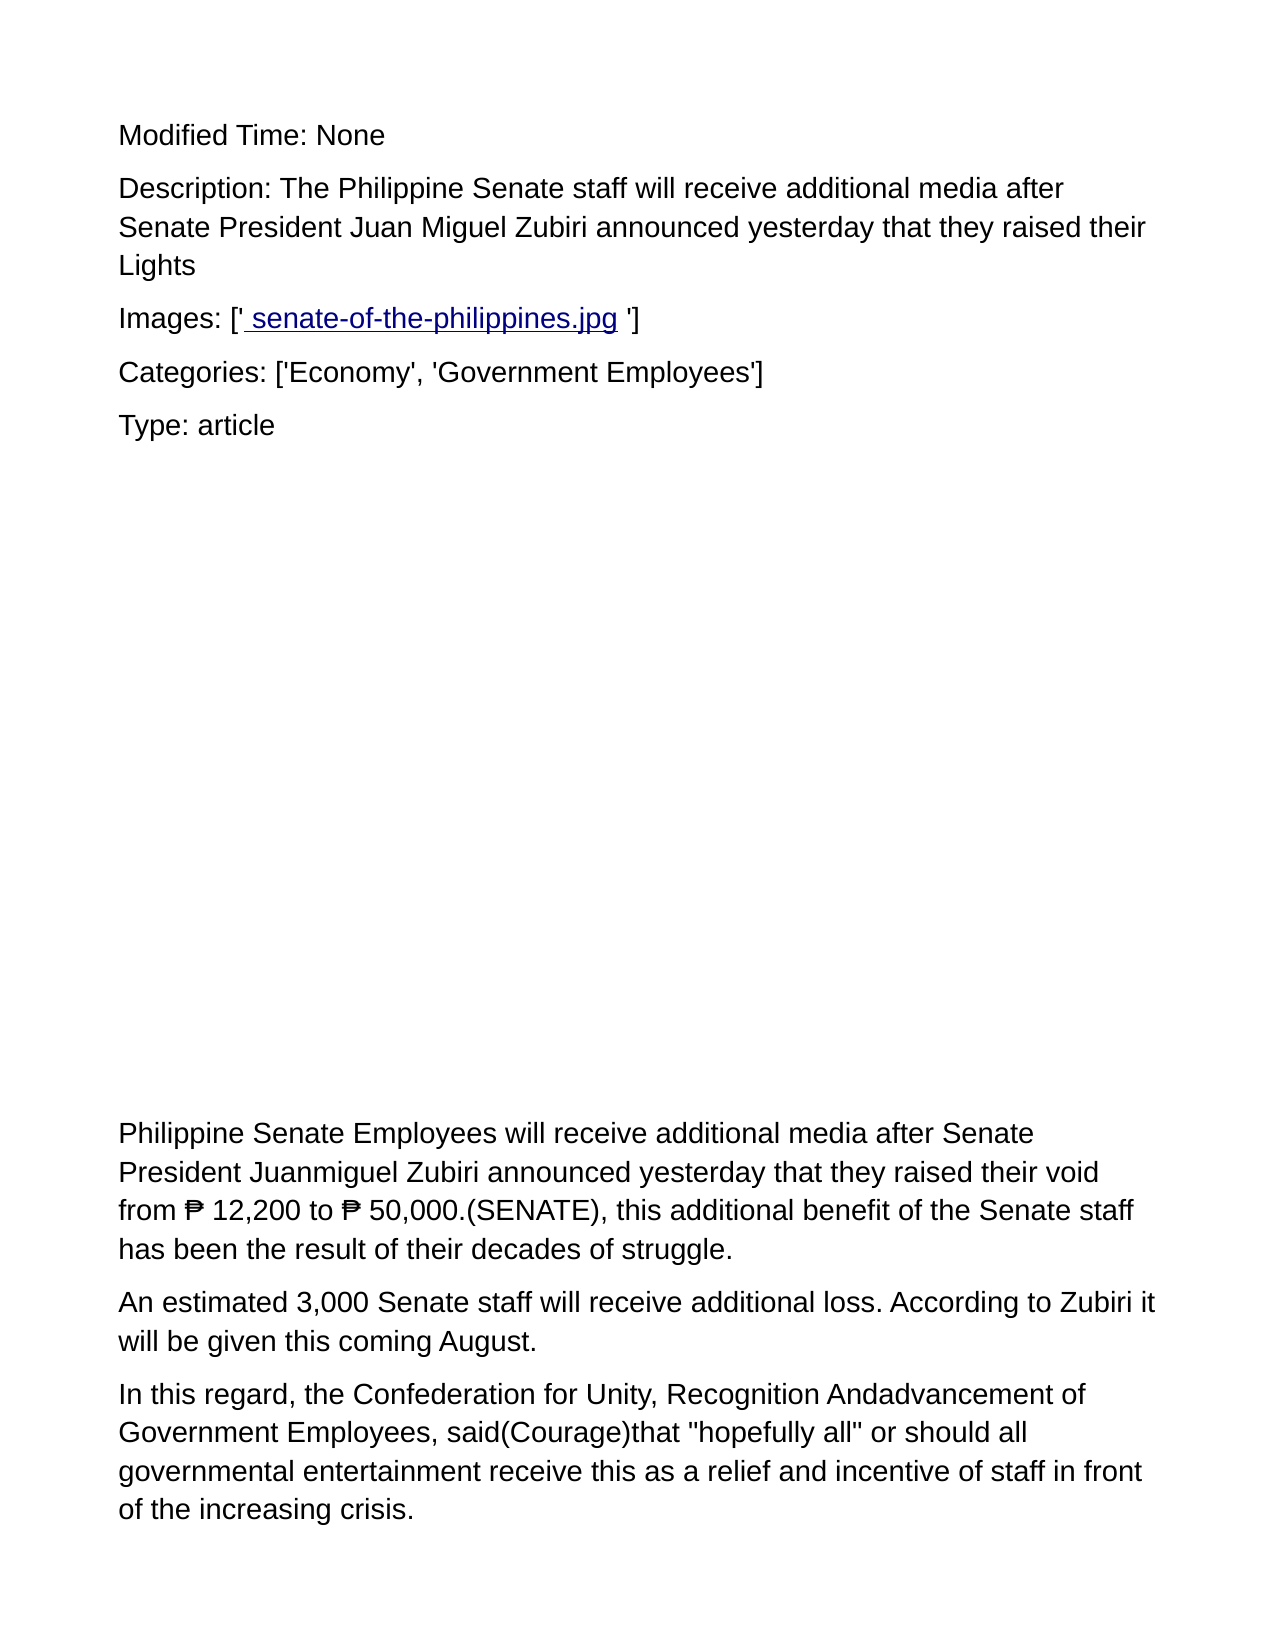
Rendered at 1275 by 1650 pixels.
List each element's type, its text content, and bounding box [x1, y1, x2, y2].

text Modified Time: None [118, 118, 1157, 152]
text In this regard, the Confederation for Unity, Recognition Andadvancement of Government Employees, said(Courage)that "hopefully all" or should all governmental entertainment receive this as a relief and incentive of staff in front of the increasing crisis. [118, 1377, 1157, 1526]
text Philippine Senate Employees will receive additional media after Senate President Juanmiguel Zubiri announced yesterday that they raised their void from ₱ 12,200 to ₱ 50,000.(SENATE), this additional benefit of the Senate staff has been the result of their decades of struggle. [118, 461, 1157, 1266]
text An estimated 3,000 Senate staff will receive additional loss. According to Zubiri it will be given this coming August. [118, 1285, 1157, 1357]
text Type: article [118, 408, 1157, 441]
text Images: [' senate-of-the-philippines.jpg '] [118, 301, 1157, 335]
text Description: The Philippine Senate staff will receive additional media after Senate President Juan Miguel Zubiri announced yesterday that they raised their Lights [118, 171, 1157, 282]
text Categories: ['Economy', 'Government Employees'] [118, 354, 1157, 388]
